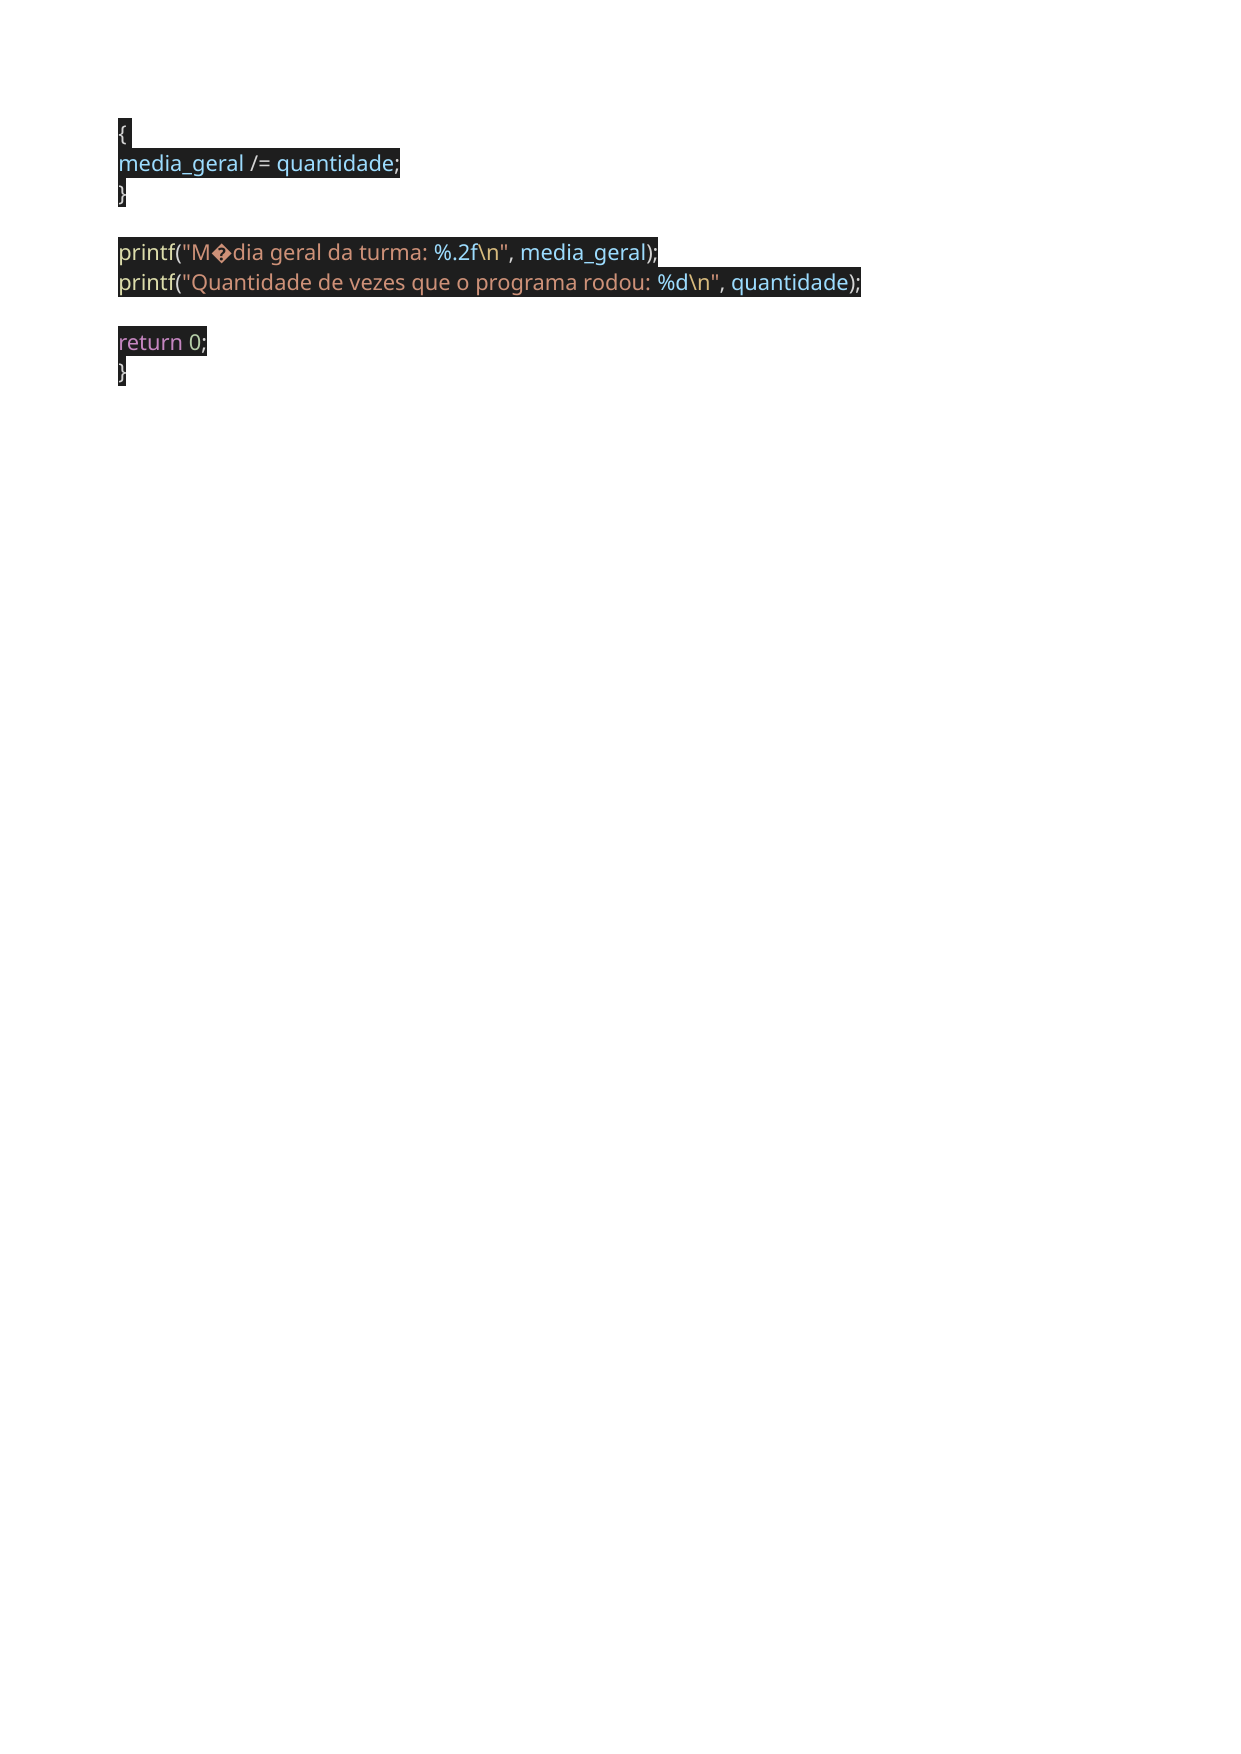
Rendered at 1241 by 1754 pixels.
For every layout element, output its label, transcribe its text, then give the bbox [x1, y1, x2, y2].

text { [118, 118, 1122, 148]
text media_geral /= quantidade; [118, 148, 1122, 178]
text printf("M�dia geral da turma: %.2f\n", media_geral); [118, 237, 1122, 267]
text } [118, 356, 1122, 386]
text printf("Quantidade de vezes que o programa rodou: %d\n", quantidade); [118, 267, 1122, 297]
text return 0; [118, 326, 1122, 356]
text } [118, 178, 1122, 207]
